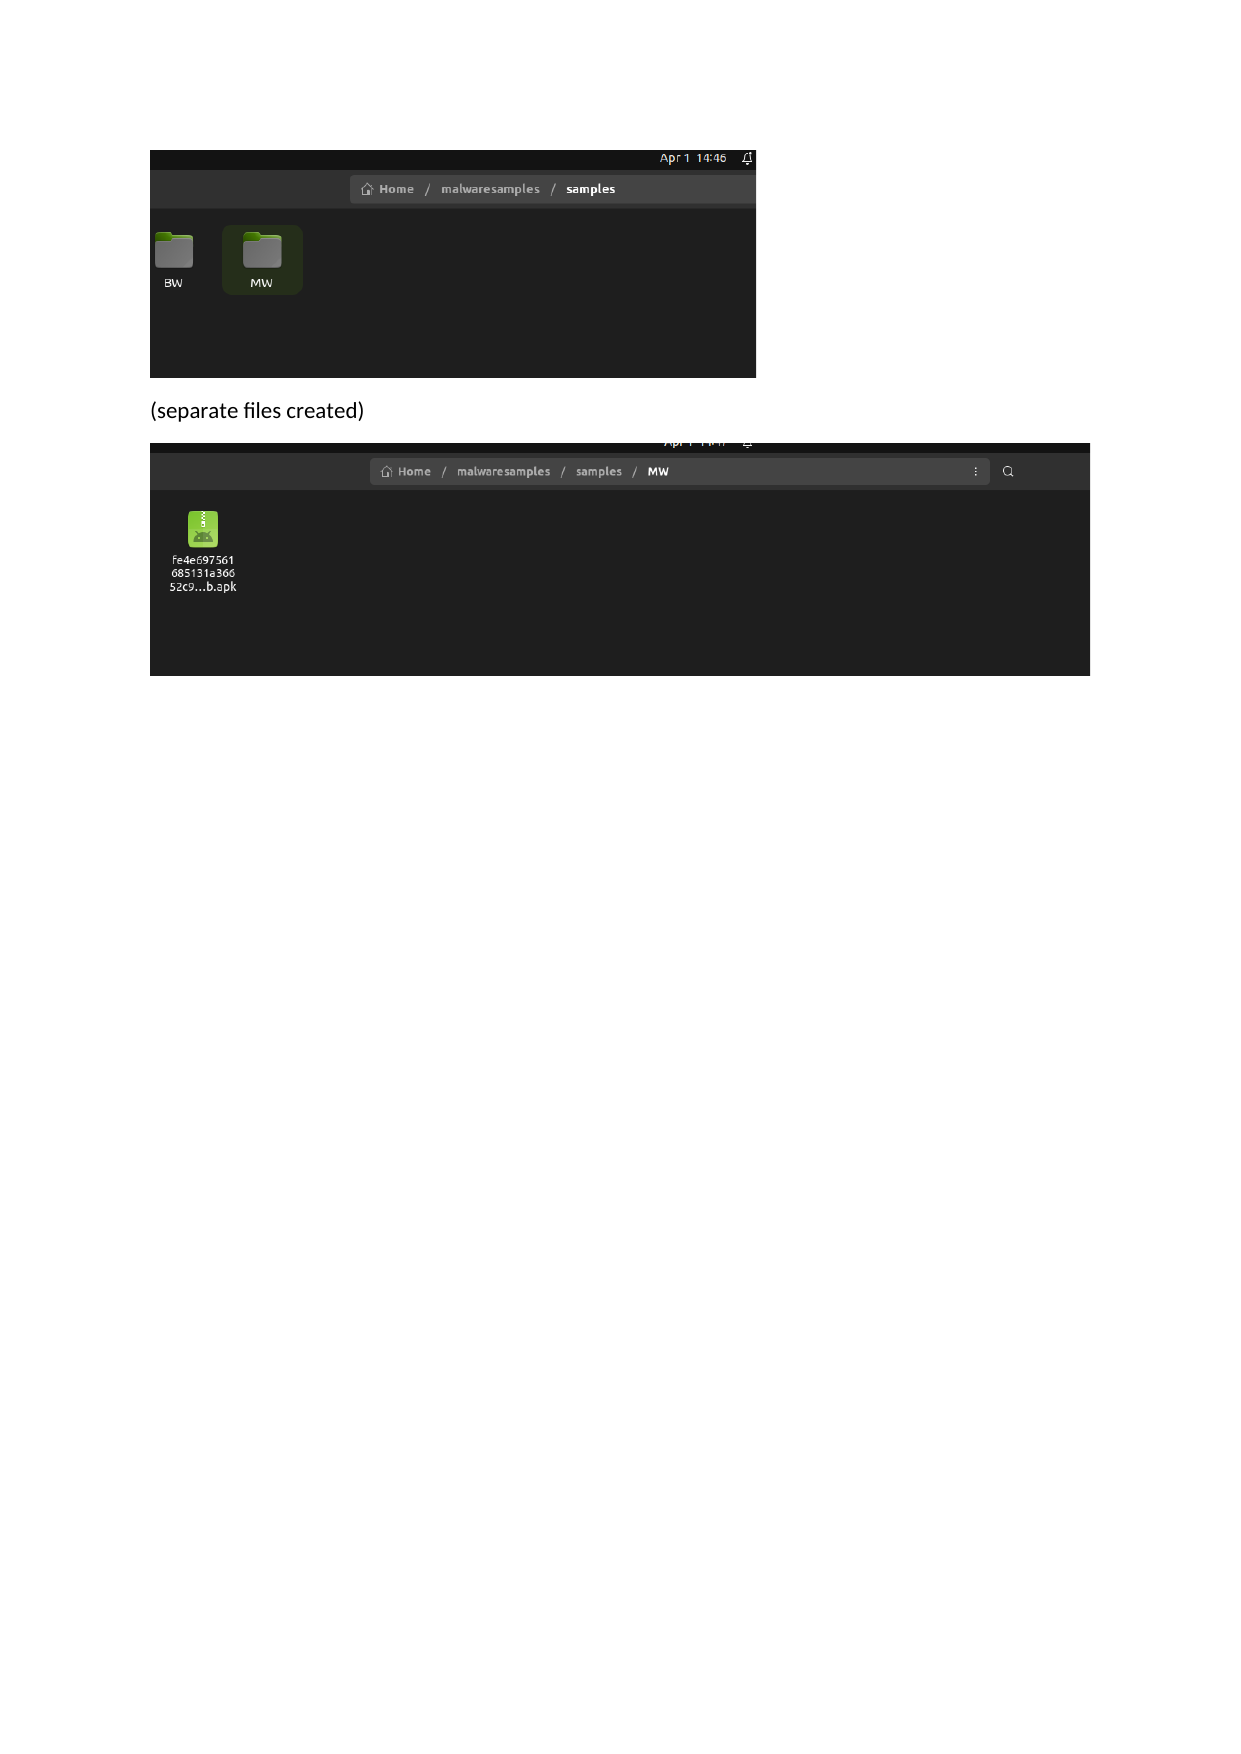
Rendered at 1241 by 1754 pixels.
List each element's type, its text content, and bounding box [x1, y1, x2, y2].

text (separate files created) [150, 396, 1090, 424]
picture [150, 150, 757, 378]
picture [150, 443, 1091, 676]
